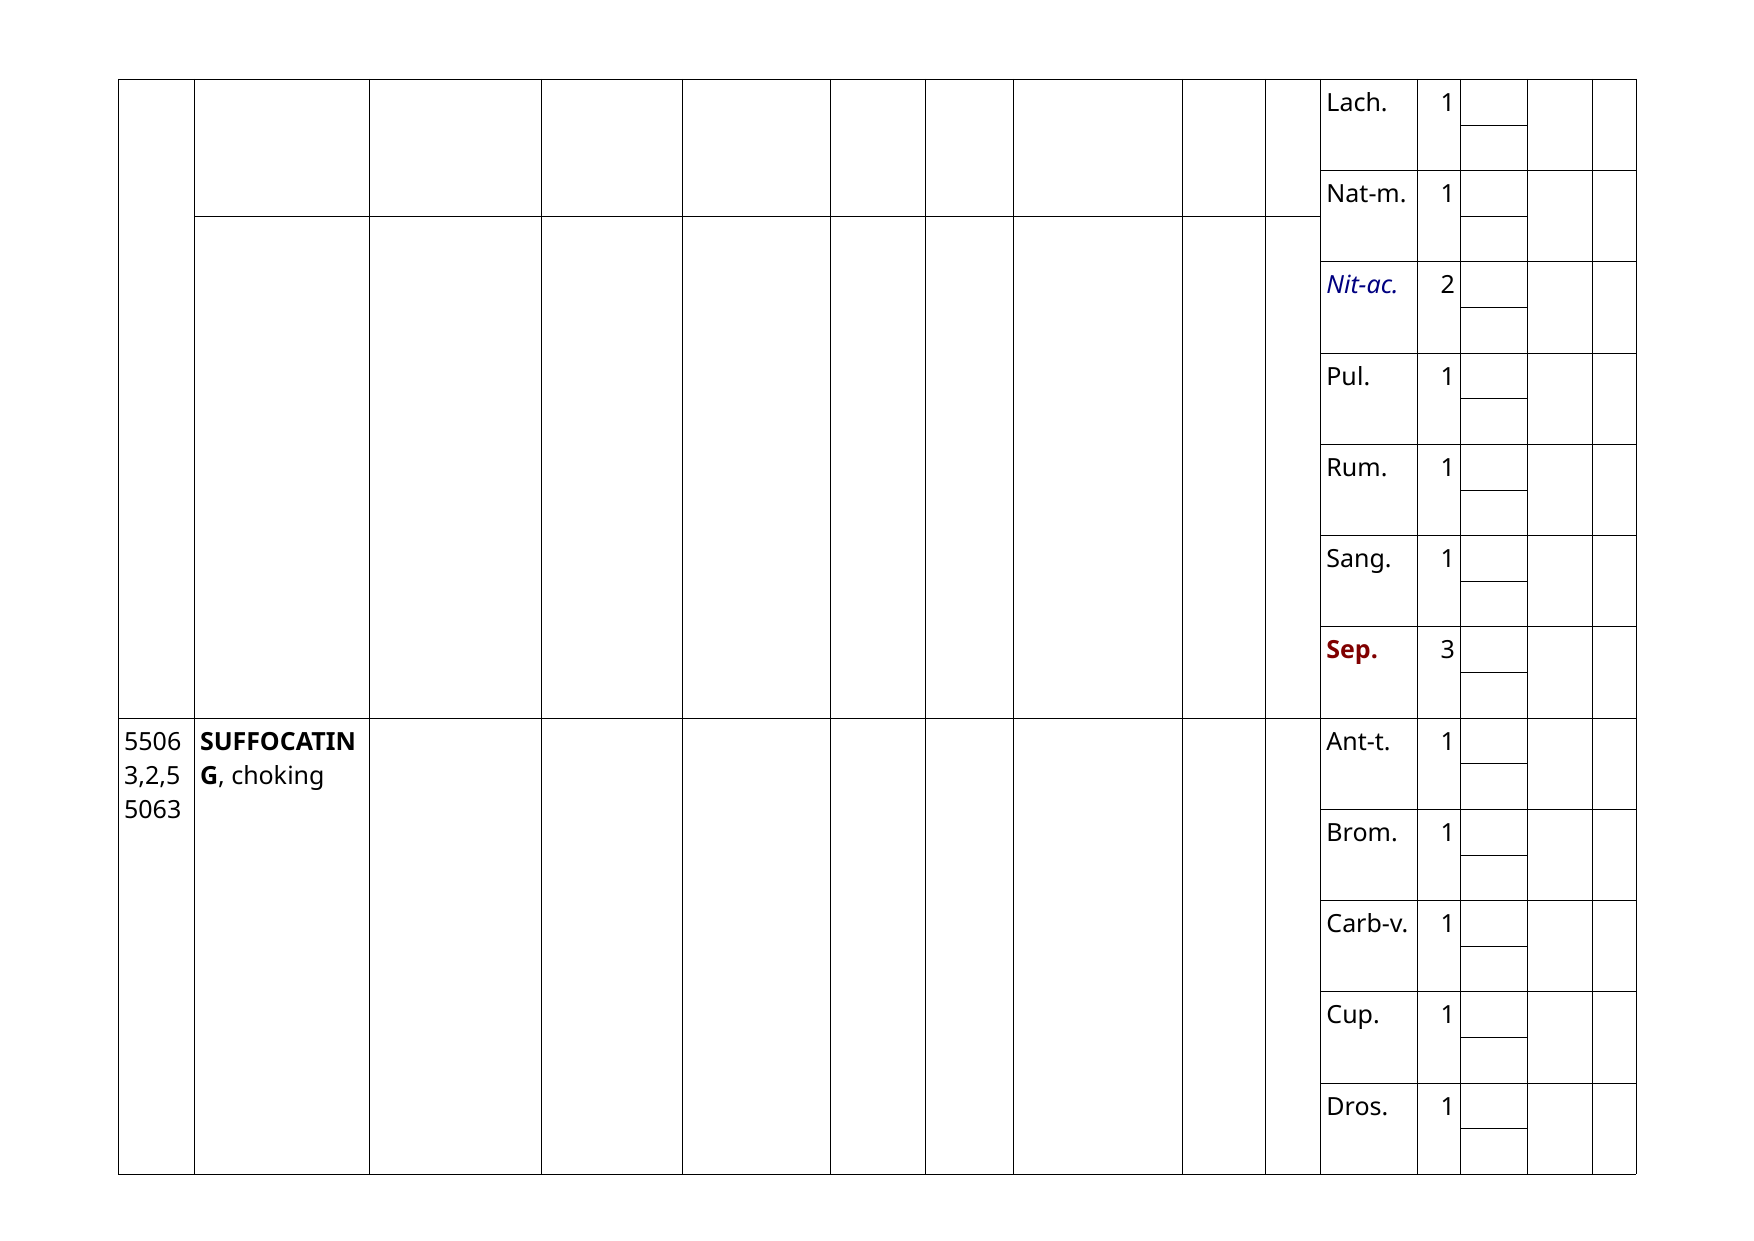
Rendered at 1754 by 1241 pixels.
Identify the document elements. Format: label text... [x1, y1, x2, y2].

table_cell [1266, 217, 1320, 718]
table_cell [1461, 399, 1527, 444]
table_cell [1528, 171, 1592, 261]
table_cell 1 [1418, 536, 1460, 626]
table_cell 1 [1418, 810, 1460, 900]
table_cell [1461, 491, 1527, 535]
table_cell 1 [1418, 719, 1460, 809]
table_cell [1528, 536, 1592, 626]
table_cell [1593, 992, 1636, 1083]
table_cell suffocating, choking [195, 719, 369, 1174]
table_cell [1528, 719, 1592, 809]
table_cell [1593, 171, 1636, 261]
table_cell Brom. [1321, 810, 1417, 900]
table_cell [1461, 354, 1527, 398]
table_cell [1593, 810, 1636, 900]
table_cell [1461, 810, 1527, 854]
table_cell [1183, 719, 1265, 1174]
table_cell Lach. [1321, 80, 1417, 170]
table_cell [683, 719, 830, 1174]
table_cell Dros. [1321, 1084, 1417, 1174]
table_cell [831, 719, 925, 1174]
table_cell [1528, 992, 1592, 1083]
table_cell [370, 217, 541, 718]
table_cell Nit-ac. [1321, 262, 1417, 353]
table_cell [1593, 354, 1636, 444]
table_cell [1461, 901, 1527, 946]
table_cell [542, 217, 682, 718]
table_cell [1461, 126, 1527, 170]
table_cell [1461, 764, 1527, 809]
table_cell [1461, 1084, 1527, 1128]
table_cell 1 [1418, 1084, 1460, 1174]
table_cell [831, 217, 925, 718]
table_cell [1461, 1129, 1527, 1174]
table_cell Sang. [1321, 536, 1417, 626]
table_cell [1183, 80, 1265, 216]
table_cell [542, 80, 682, 216]
table_cell [1528, 627, 1592, 718]
table_cell [1593, 901, 1636, 991]
table_cell 1 [1418, 445, 1460, 535]
table_cell [1461, 992, 1527, 1037]
table_cell [1266, 80, 1320, 216]
table_cell 1 [1418, 80, 1460, 170]
table_cell Rum. [1321, 445, 1417, 535]
table_cell [370, 80, 541, 216]
table_cell [1266, 719, 1320, 1174]
table_cell Nat-m. [1321, 171, 1417, 261]
table_cell [683, 217, 830, 718]
table_cell [1461, 445, 1527, 489]
table_cell [1461, 627, 1527, 672]
table_cell [1528, 354, 1592, 444]
table_cell [683, 80, 830, 216]
table_cell [926, 217, 1013, 718]
table_cell [195, 80, 369, 216]
table_cell [1461, 217, 1527, 261]
table_cell [1461, 719, 1527, 763]
table_cell [1461, 856, 1527, 900]
table_cell [1528, 80, 1592, 170]
table_cell Carb-v. [1321, 901, 1417, 991]
table_cell Pul. [1321, 354, 1417, 444]
table_cell [1593, 445, 1636, 535]
table_cell [1593, 262, 1636, 353]
table_cell [1461, 80, 1527, 124]
table_cell Ant-t. [1321, 719, 1417, 809]
table_cell [1461, 171, 1527, 216]
table_cell [1528, 262, 1592, 353]
table_cell [1593, 536, 1636, 626]
table_cell Cup. [1321, 992, 1417, 1083]
table_cell [831, 80, 925, 216]
table_cell Sep. [1321, 627, 1417, 718]
table_cell [926, 80, 1013, 216]
table_cell 55063,2,55063 [119, 719, 194, 1174]
table_cell [926, 719, 1013, 1174]
table_cell [1461, 536, 1527, 581]
table_cell [1014, 217, 1182, 718]
table_cell [1528, 810, 1592, 900]
table_cell [1528, 445, 1592, 535]
table_cell [1528, 1084, 1592, 1174]
table_cell 1 [1418, 901, 1460, 991]
table_cell 2 [1418, 262, 1460, 353]
table_cell [370, 719, 541, 1174]
table_cell [1593, 1084, 1636, 1174]
table_cell 1 [1418, 992, 1460, 1083]
table_cell [1593, 80, 1636, 170]
table_cell [1183, 217, 1265, 718]
table_cell [1461, 308, 1527, 353]
table_cell [1461, 582, 1527, 626]
table_cell 1 [1418, 171, 1460, 261]
table_cell [1461, 262, 1527, 307]
table_cell 1 [1418, 354, 1460, 444]
table_cell 3 [1418, 627, 1460, 718]
table_cell [1014, 719, 1182, 1174]
table_cell [1593, 719, 1636, 809]
table_cell [1528, 901, 1592, 991]
table_cell [1014, 80, 1182, 216]
table_cell [542, 719, 682, 1174]
table_cell [1593, 627, 1636, 718]
table_cell [1461, 947, 1527, 991]
table_cell [119, 80, 194, 718]
table_cell [195, 217, 369, 718]
table_cell [1461, 1038, 1527, 1083]
table_cell [1461, 673, 1527, 718]
